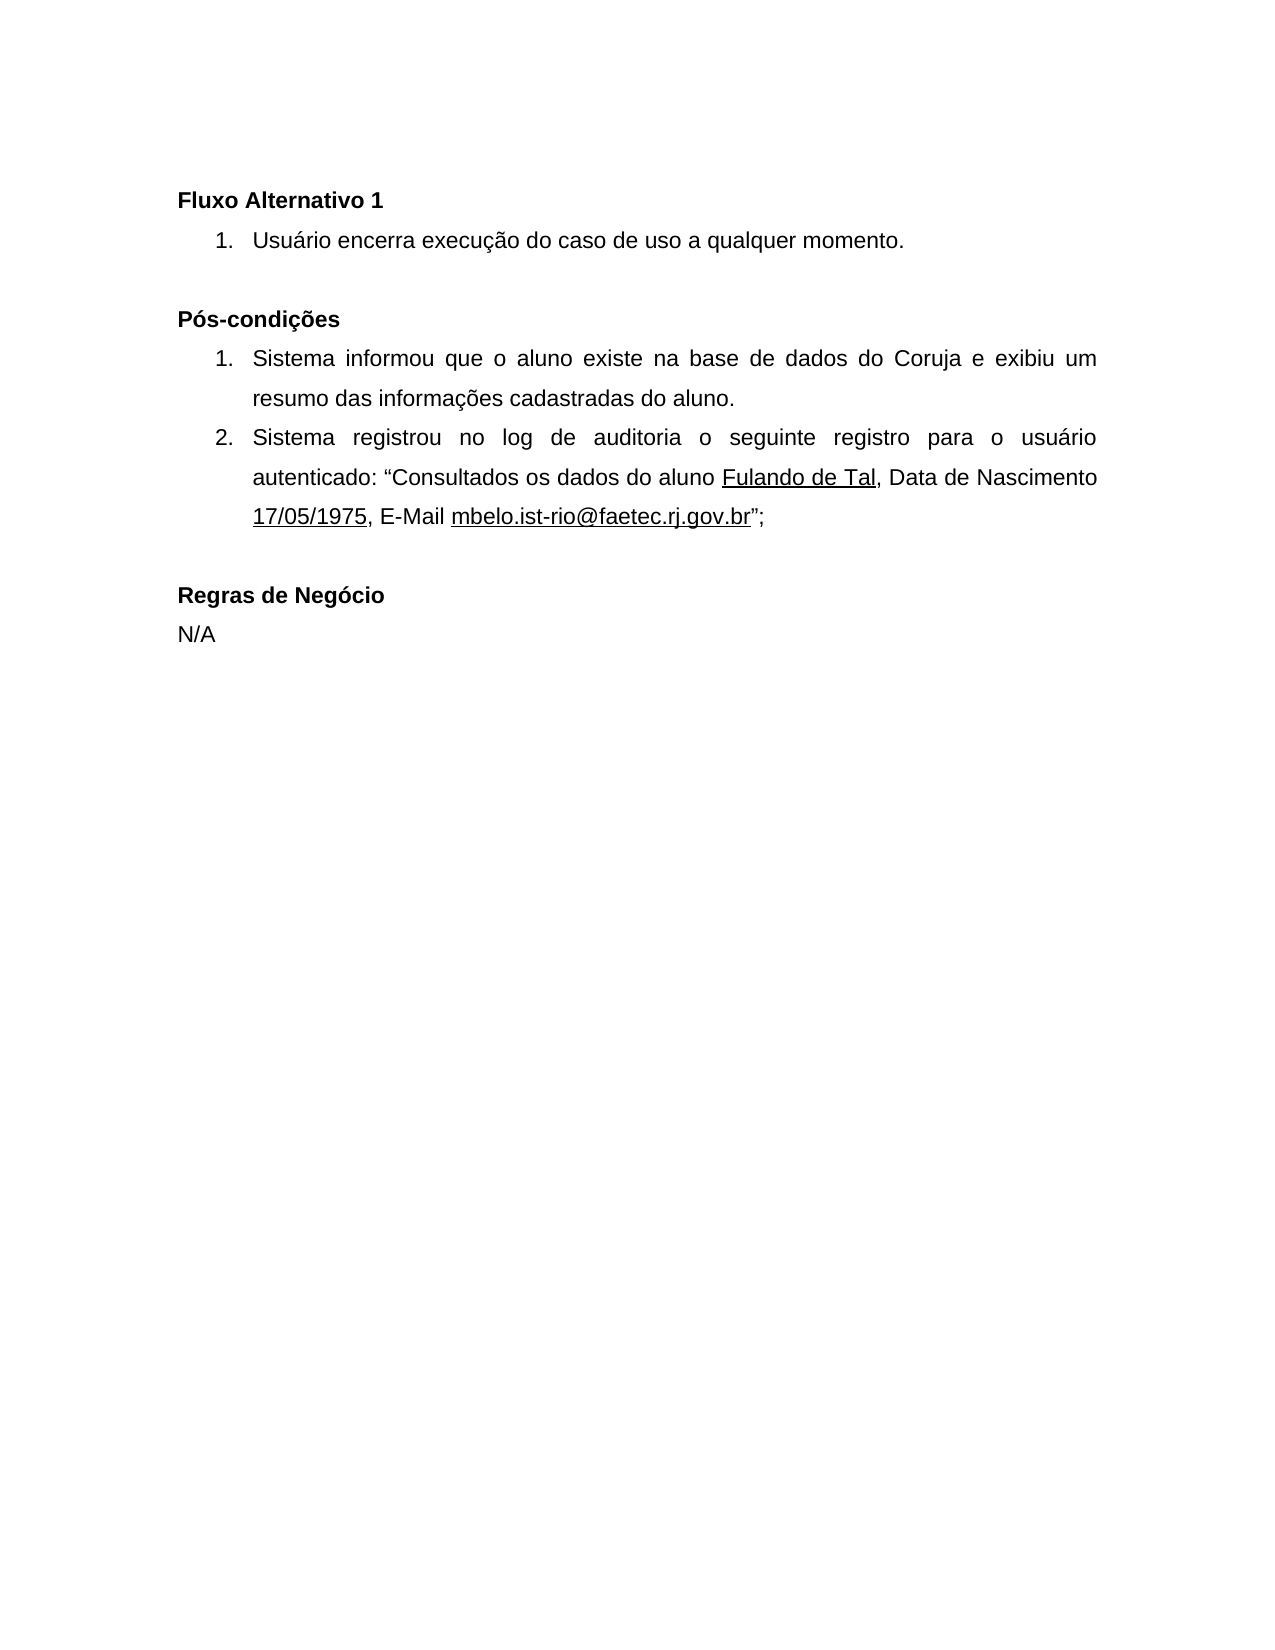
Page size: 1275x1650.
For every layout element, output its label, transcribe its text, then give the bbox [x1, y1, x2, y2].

text Regras de Negócio [177, 582, 1098, 608]
text Fluxo Alternativo 1 [177, 187, 1098, 213]
list Sistema informou que o aluno existe na base de dados do Coruja e exibiu um resumo das informações cadastradas do aluno. [215, 345, 1098, 411]
list Sistema registrou no log de auditoria o seguinte registro para o usuário autenticado: “Consultados os dados do aluno Fulando de Tal, Data de Nascimento 17/05/1975, E-Mail mbelo.ist-rio@faetec.rj.gov.br”; [215, 424, 1098, 529]
list Usuário encerra execução do caso de uso a qualquer momento. [215, 227, 1098, 253]
text Pós-condições [177, 306, 1098, 332]
text N/A [177, 621, 1098, 648]
